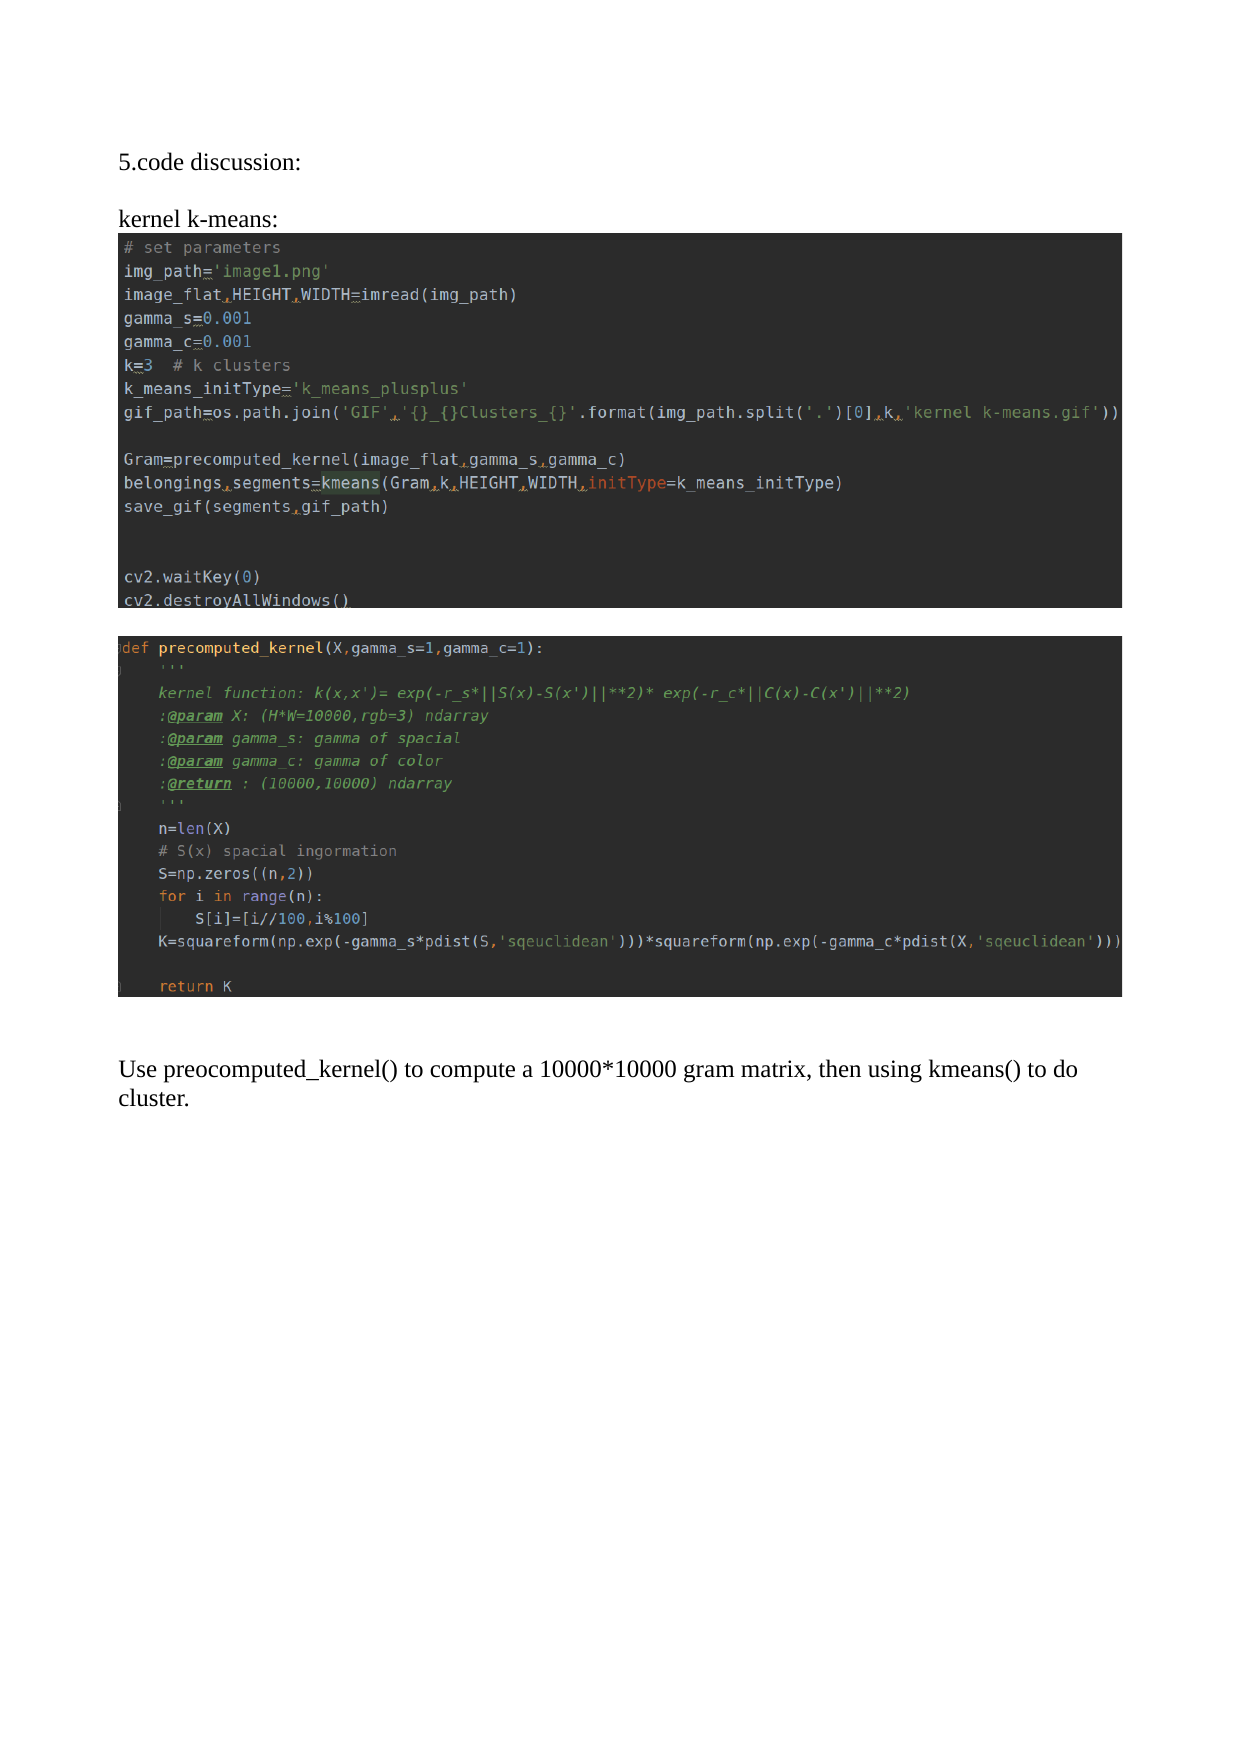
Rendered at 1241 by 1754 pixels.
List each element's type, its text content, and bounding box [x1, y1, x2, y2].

picture [118, 636, 1123, 997]
picture [118, 233, 1123, 608]
text kernel k-means: [118, 204, 1122, 233]
text 5.code discussion: [118, 147, 1122, 176]
text Use preocomputed_kernel() to compute a 10000*10000 gram matrix, then using kmeans() to do cluster. [118, 1054, 1122, 1112]
